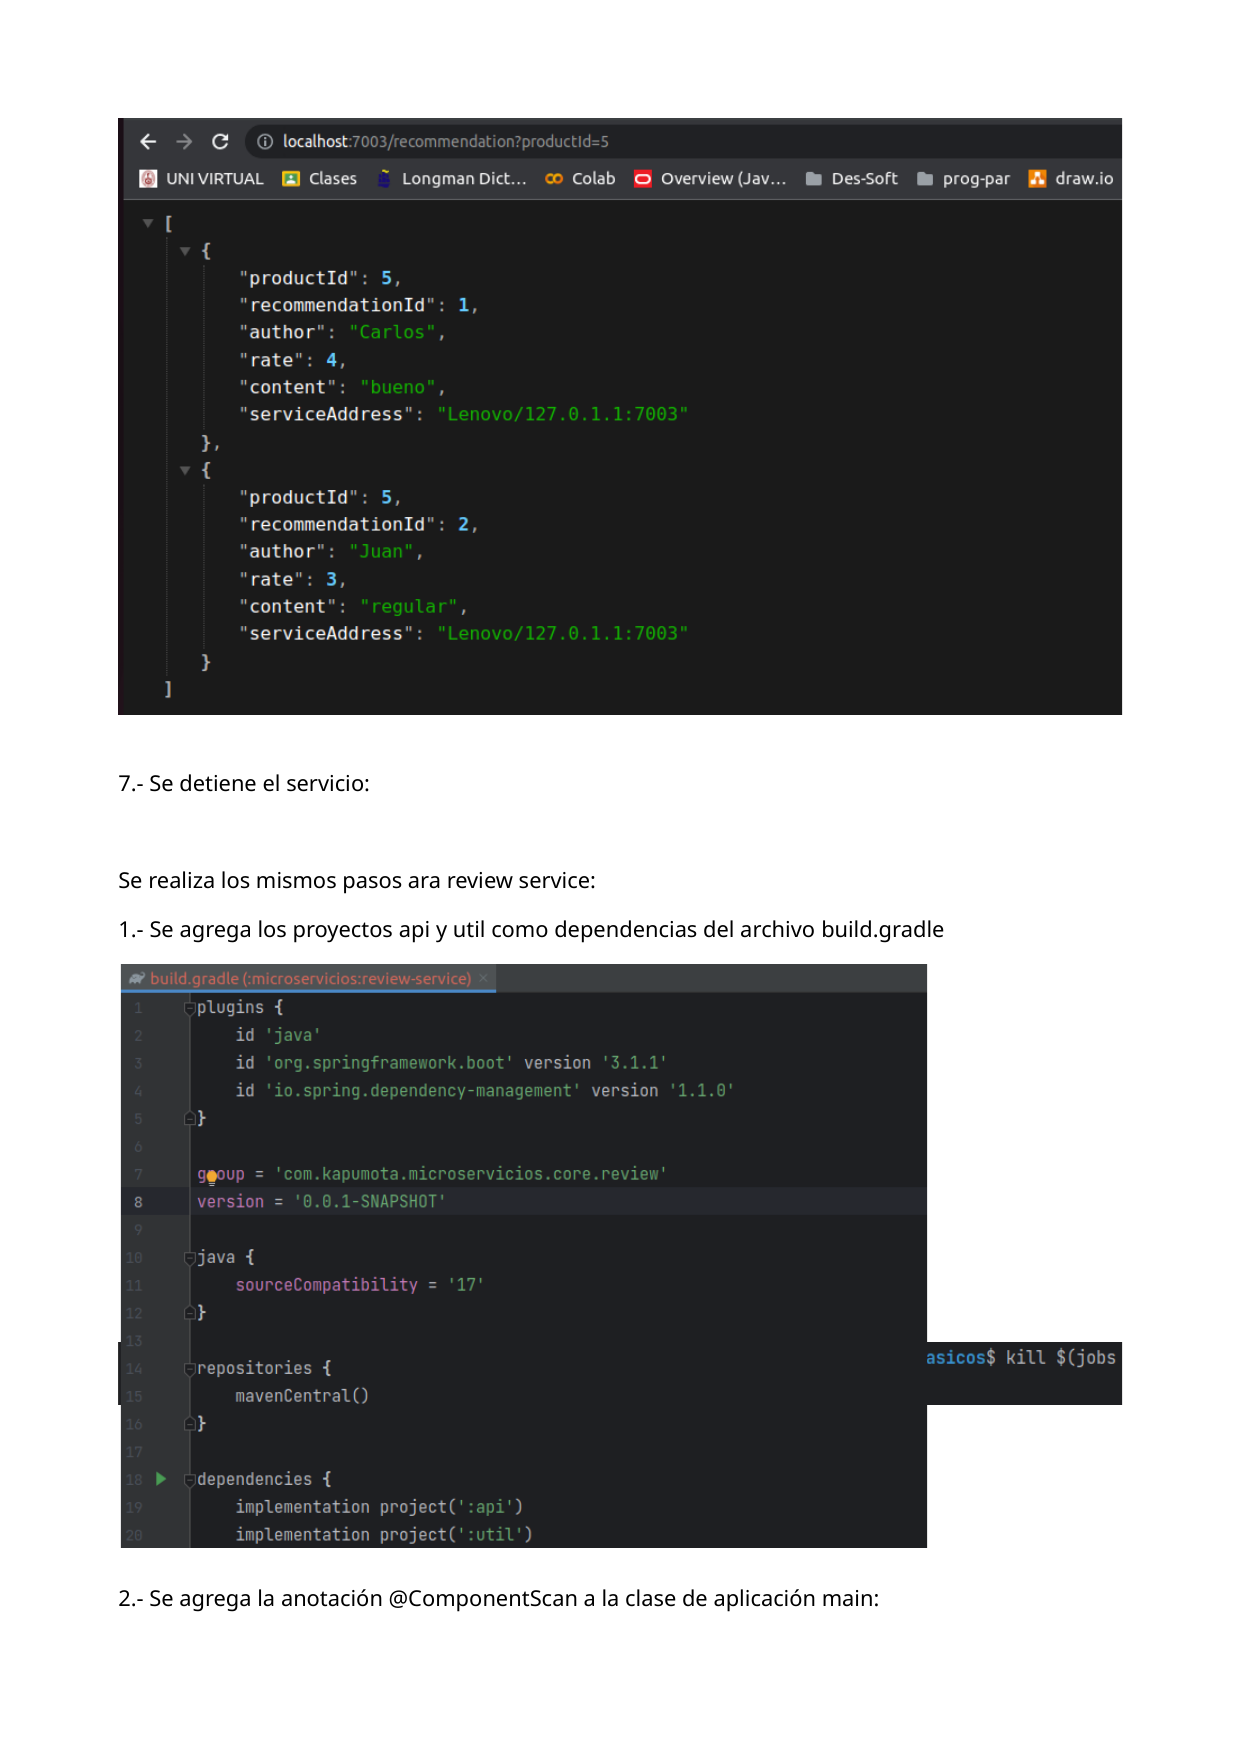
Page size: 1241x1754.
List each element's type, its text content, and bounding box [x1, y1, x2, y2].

text 7.- Se detiene el servicio: [118, 767, 1122, 797]
picture [118, 964, 1123, 1548]
text 2.- Se agrega la anotación @ComponentScan a la clase de aplicación main: [118, 1583, 1122, 1613]
text 1.- Se agrega los proyectos api y util como dependencias del archivo build.gradle [118, 914, 1122, 943]
picture [118, 118, 1123, 715]
text Se realiza los mismos pasos ara review service: [118, 865, 1122, 895]
